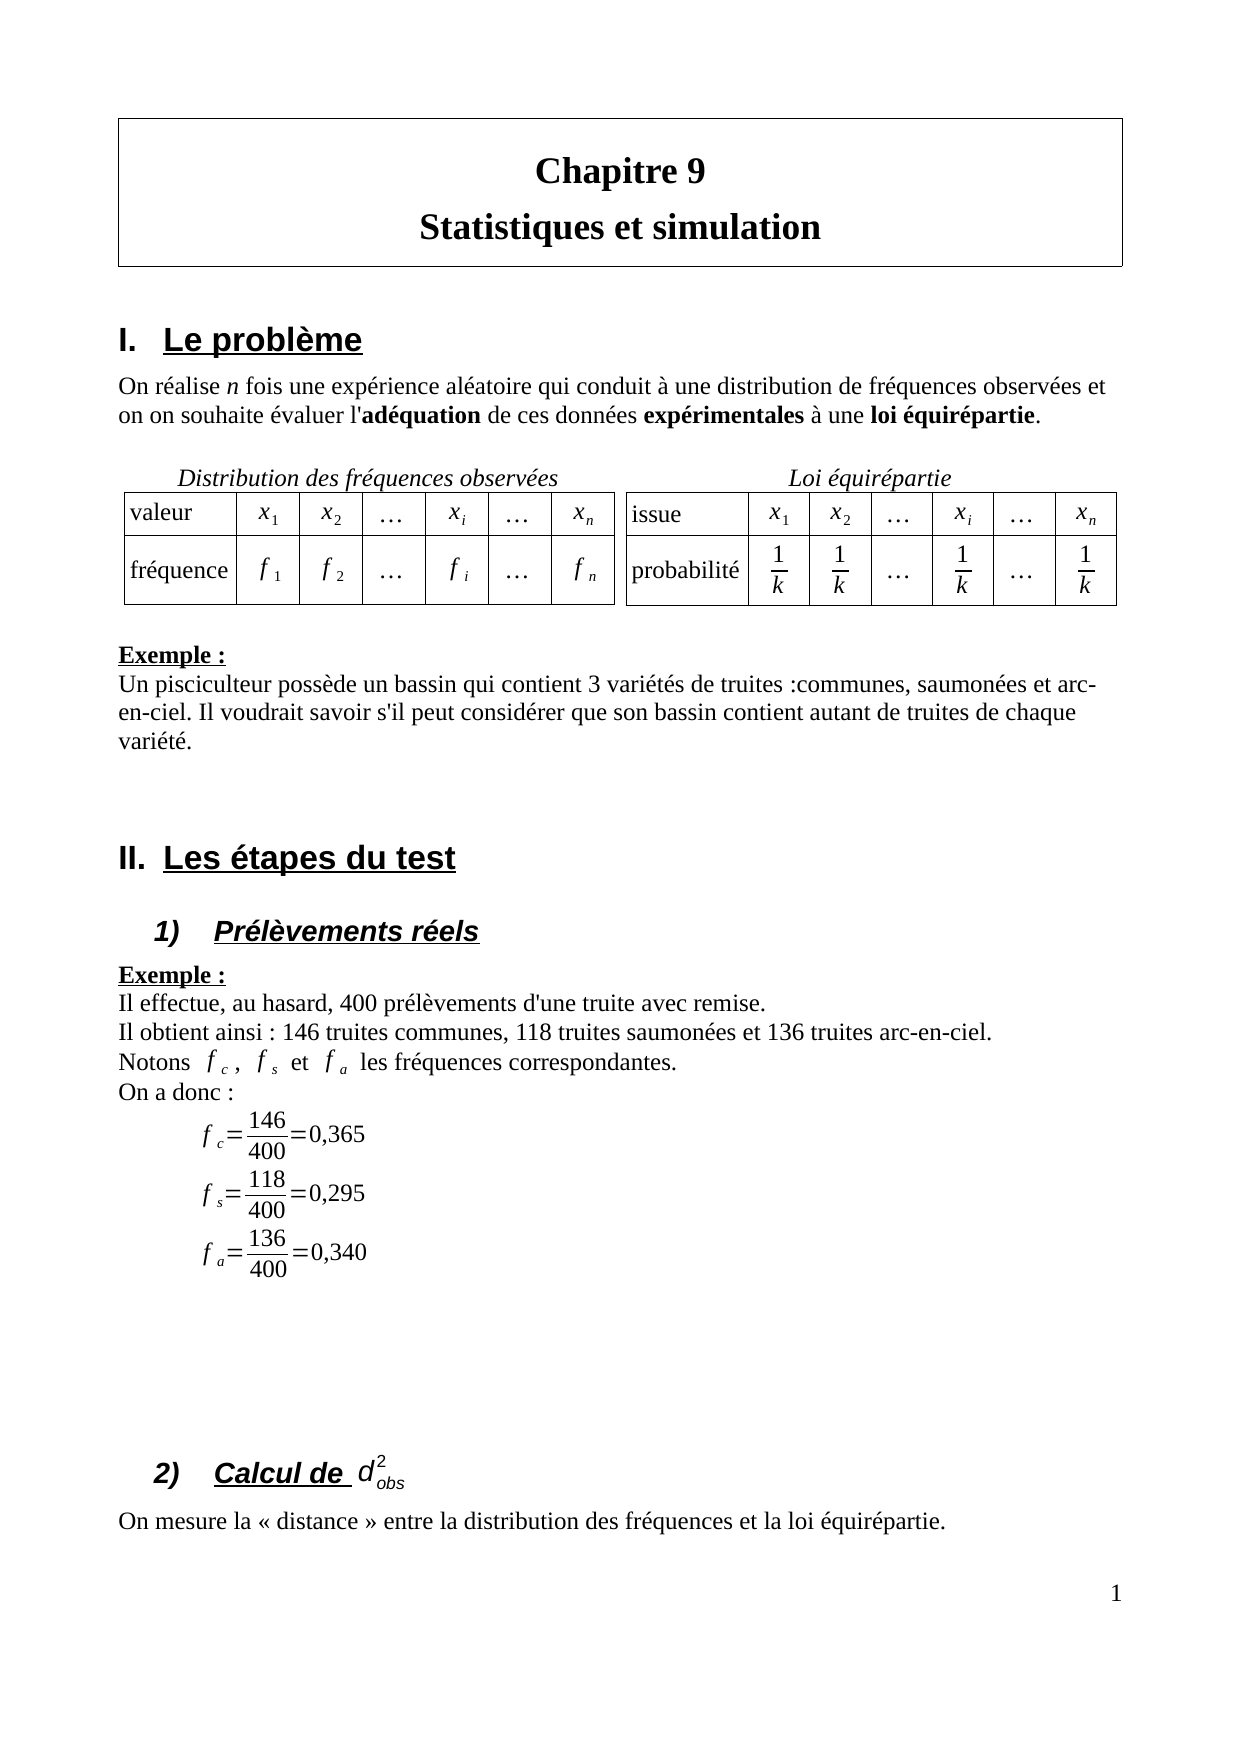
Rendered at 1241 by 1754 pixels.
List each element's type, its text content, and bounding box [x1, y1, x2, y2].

text Il obtient ainsi : 146 truites communes, 118 truites saumonées et 136 truites arc-en-ciel. [118, 1017, 1122, 1046]
table_header [300, 493, 362, 535]
table_cell … [363, 536, 425, 604]
table_cell [426, 536, 488, 604]
table_cell [749, 536, 809, 605]
text Il effectue, au hasard, 400 prélèvements d'une truite avec remise. [118, 988, 1122, 1017]
table_header Distribution des fréquences observées [118, 457, 620, 611]
table_header … [872, 493, 932, 535]
table_header … [363, 493, 425, 535]
table_cell … [872, 536, 932, 605]
table_cell [300, 536, 362, 604]
text Notons , et les fréquences correspondantes. [118, 1046, 1122, 1077]
text Un pisciculteur possède un bassin qui contient 3 variétés de truites :communes, saumonées et arc-en-ciel. Il voudrait savoir s'il peut considérer que son bassin contient autant de truites de chaque variété. [118, 669, 1122, 755]
table_cell … [489, 536, 551, 604]
subtitle Prélèvements réels [153, 914, 1122, 947]
table_header Loi équirépartie [620, 457, 1122, 611]
table_cell fréquence [125, 536, 236, 604]
table_header [810, 493, 871, 535]
subtitle Le problème [118, 320, 1122, 358]
table_header issue [627, 493, 748, 535]
text Exemple : [118, 640, 1122, 669]
table_cell [1056, 536, 1116, 605]
table_header [749, 493, 809, 535]
table_cell [237, 536, 299, 604]
table_header … [489, 493, 551, 535]
table_header [426, 493, 488, 535]
table_header [933, 493, 993, 535]
subtitle Calcul de [153, 1452, 1122, 1493]
table_cell [810, 536, 871, 605]
text On a donc : [118, 1077, 1122, 1106]
table_cell … [994, 536, 1055, 605]
table_header [237, 493, 299, 535]
subtitle Les étapes du test [118, 837, 1122, 876]
text On mesure la « distance » entre la distribution des fréquences et la loi équirépartie. [118, 1506, 1122, 1534]
table_cell probabilité [627, 536, 748, 605]
table_header Chapitre 9 Statistiques et simulation [119, 119, 1122, 266]
table_header [552, 493, 614, 535]
text On réalise n fois une expérience aléatoire qui conduit à une distribution de fréquences observées et on on souhaite évaluer l'adéquation de ces données expérimentales à une loi équirépartie. [118, 371, 1122, 428]
table_cell [552, 536, 614, 604]
text Exemple : [118, 960, 1122, 988]
table_cell [933, 536, 993, 605]
table_header valeur [125, 493, 236, 535]
table_header … [994, 493, 1055, 535]
table_header [1056, 493, 1116, 535]
